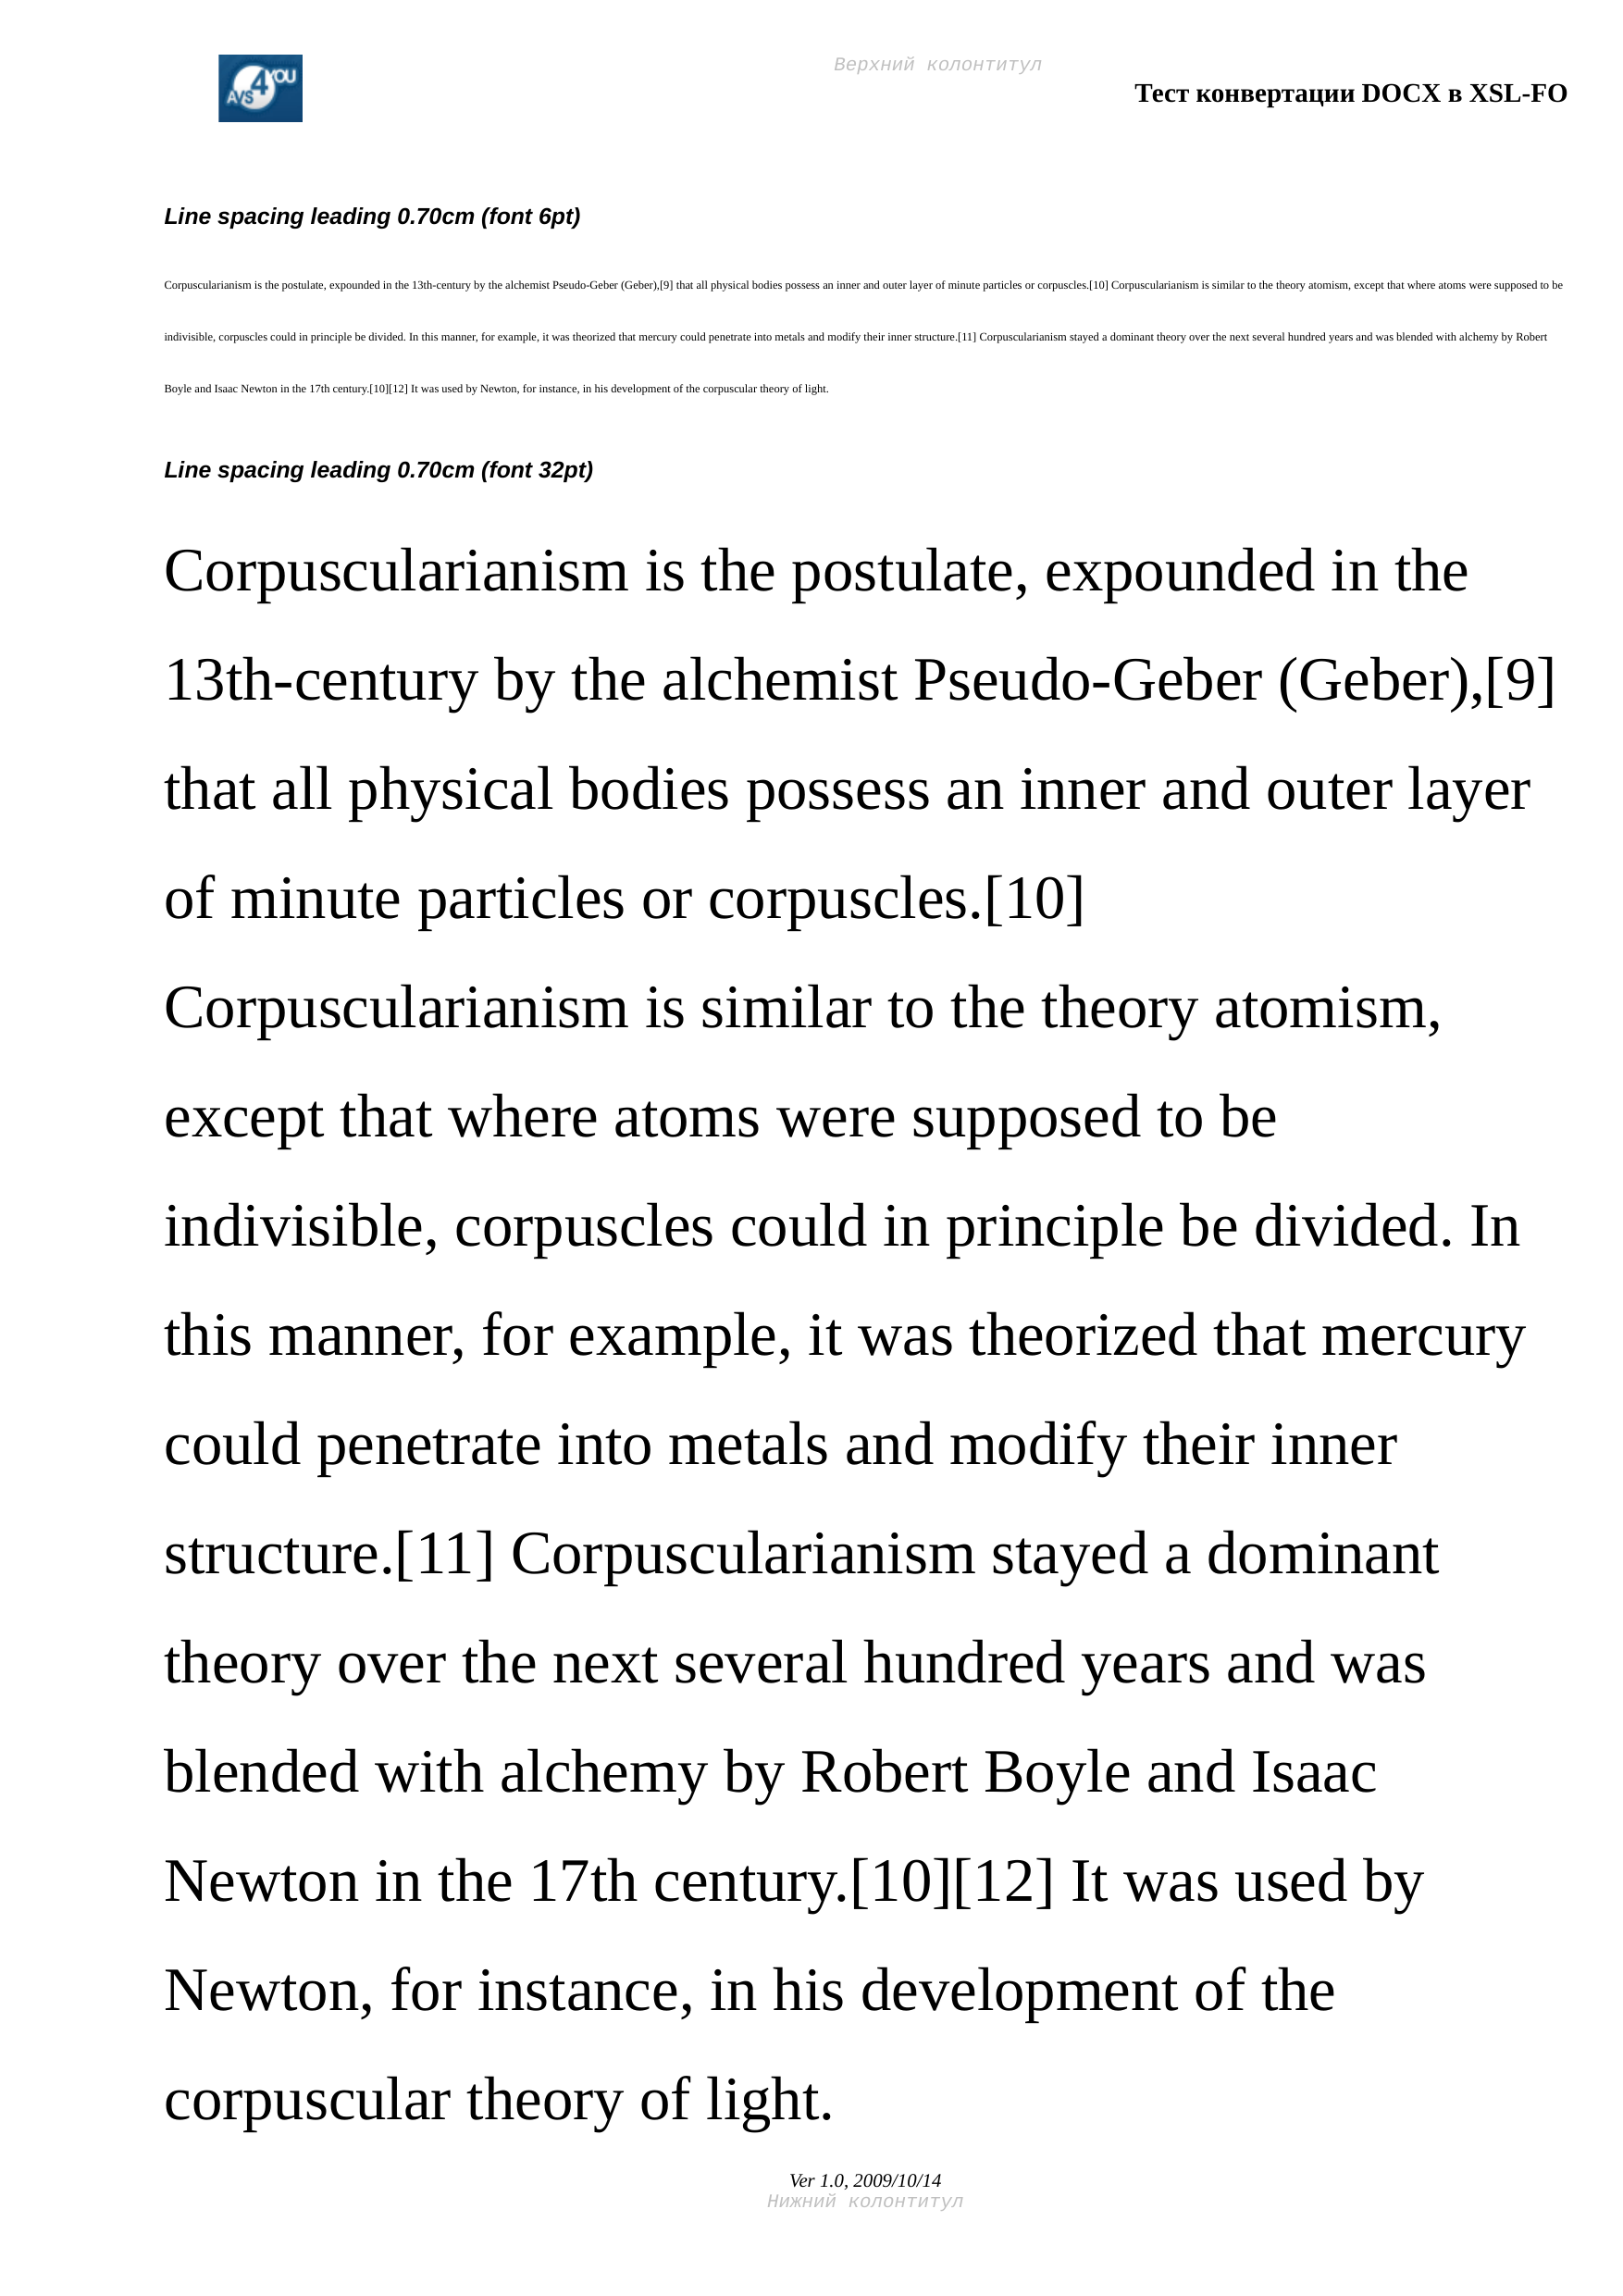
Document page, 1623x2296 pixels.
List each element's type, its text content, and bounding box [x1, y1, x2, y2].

subtitle Line spacing leading 0.70cm (font 32pt) [164, 456, 1568, 483]
text Corpuscularianism is the postulate, expounded in the 13th-century by the alchemist Pseudo-Geber (Geber),[9] that all physical bodies possess an inner and outer layer of minute particles or corpuscles.[10] Corpuscularianism is similar to the theory atomism, except that where atoms were supposed to be indivisible, corpuscles could in principle be divided. In this manner, for example, it was theorized that mercury could penetrate into metals and modify their inner structure.[11] Corpuscularianism stayed a dominant theory over the next several hundred years and was blended with alchemy by Robert Boyle and Isaac Newton in the 17th century.[10][12] It was used by Newton, for instance, in his development of the corpuscular theory of light. [164, 279, 1568, 395]
text Corpuscularianism is the postulate, expounded in the 13th-century by the alchemist Pseudo-Geber (Geber),[9] that all physical bodies possess an inner and outer layer of minute particles or corpuscles.[10] Corpuscularianism is similar to the theory atomism, except that where atoms were supposed to be indivisible, corpuscles could in principle be divided. In this manner, for example, it was theorized that mercury could penetrate into metals and modify their inner structure.[11] Corpuscularianism stayed a dominant theory over the next several hundred years and was blended with alchemy by Robert Boyle and Isaac Newton in the 17th century.[10][12] It was used by Newton, for instance, in his development of the corpuscular theory of light. [164, 533, 1568, 2133]
subtitle Line spacing leading 0.70cm (font 6pt) [164, 203, 1568, 229]
